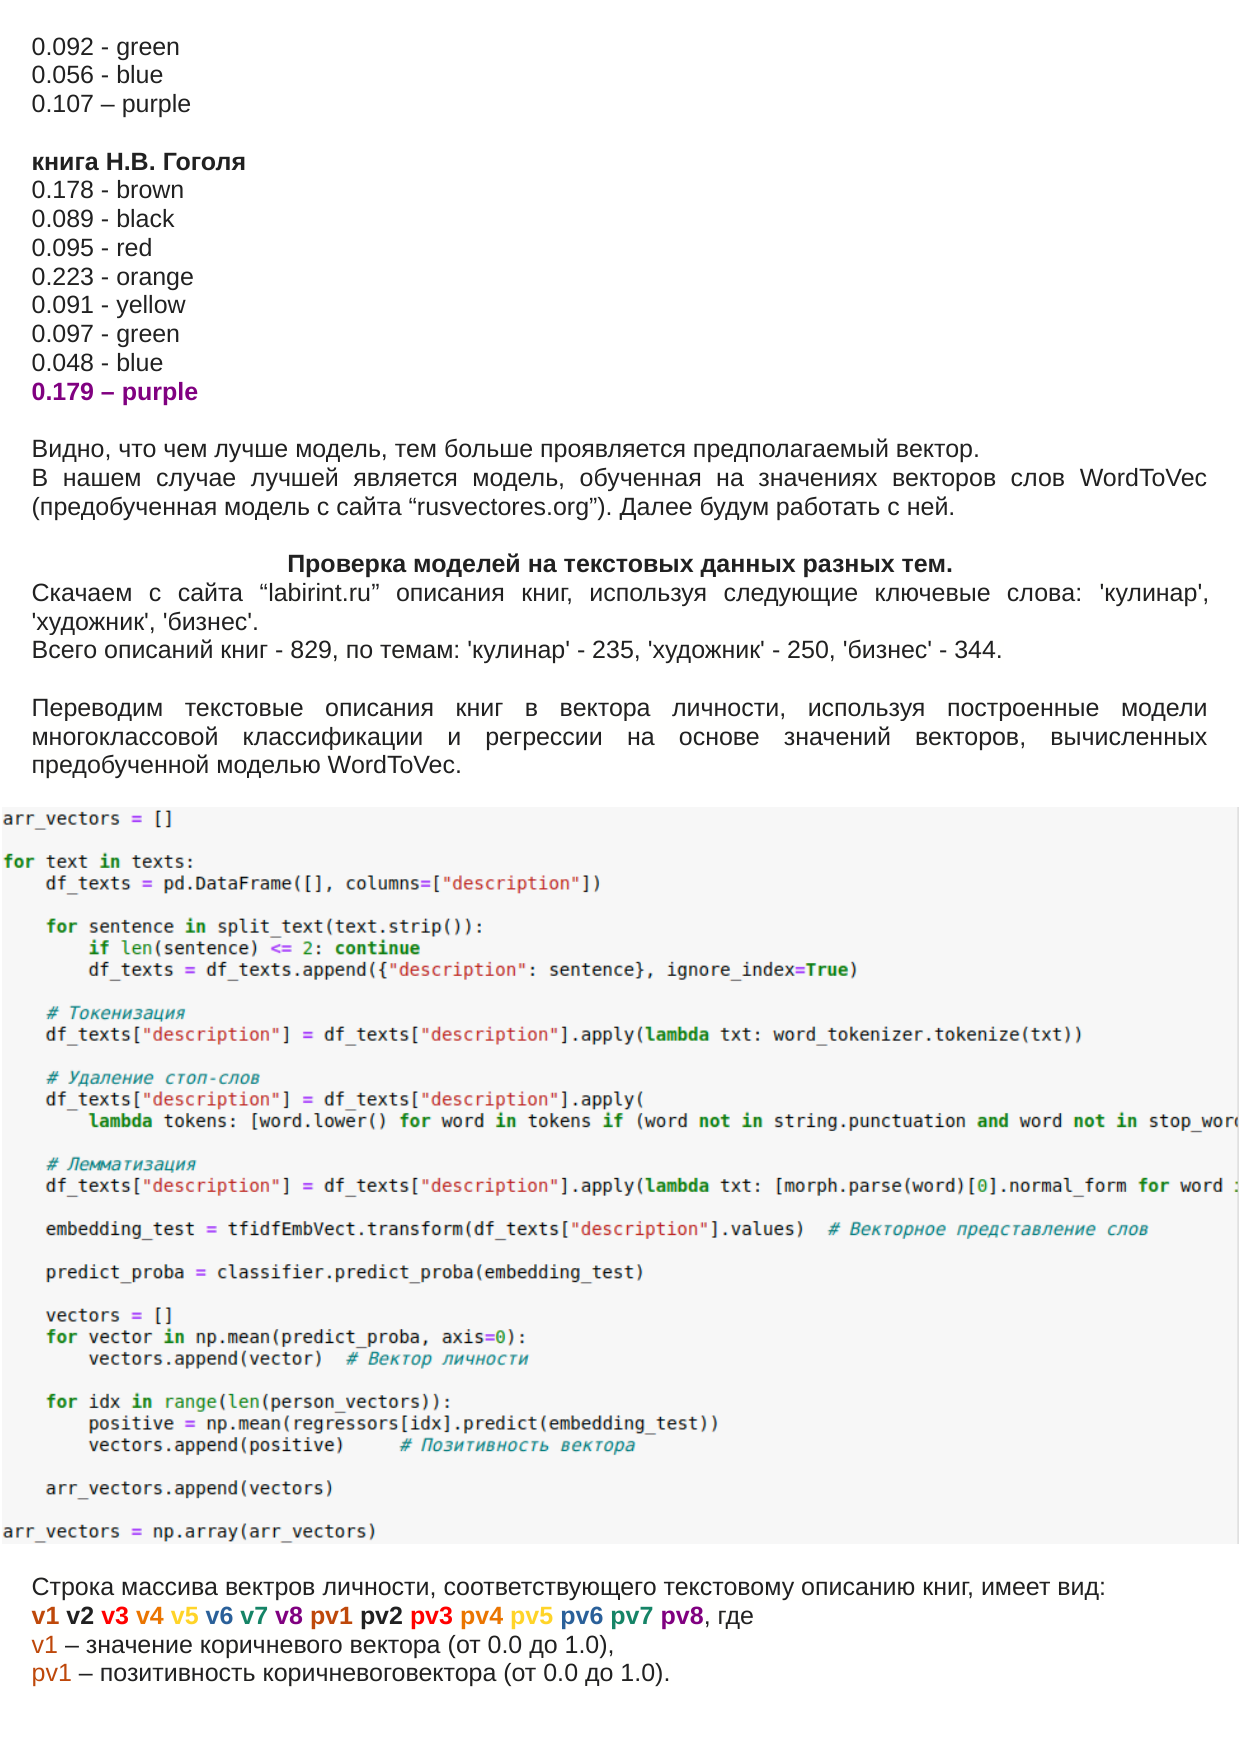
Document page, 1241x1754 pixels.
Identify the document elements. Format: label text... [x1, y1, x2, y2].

text 0.107 – purple [31, 89, 1209, 118]
text Всего описаний книг - 829, по темам: 'кулинар' - 235, 'художник' - 250, 'бизнес' - 344. [31, 635, 1209, 664]
text 0.048 - blue [31, 348, 1209, 376]
text pv1 – позитивность коричневоговектора (от 0.0 до 1.0). [31, 1658, 1209, 1687]
text Видно, что чем лучше модель, тем больше проявляется предполагаемый вектор. [31, 434, 1209, 463]
text 0.056 - blue [31, 60, 1209, 89]
text книга Н.В. Гоголя [31, 146, 1209, 175]
text 0.095 - red [31, 233, 1209, 261]
text 0.097 - green [31, 319, 1209, 348]
text Проверка моделей на текстовых данных разных тем. [31, 549, 1209, 578]
text 0.179 – purple [31, 376, 1209, 405]
picture [2, 807, 1239, 1544]
text 0.223 - orange [31, 261, 1209, 290]
text v1 – значение коричневого вектора (от 0.0 до 1.0), [31, 1630, 1209, 1658]
text v1 v2 v3 v4 v5 v6 v7 v8 pv1 pv2 pv3 pv4 pv5 pv6 pv7 pv8, где [31, 1601, 1209, 1630]
text В нашем случае лучшей является модель, обученная на значениях векторов слов WordToVec (предобученная модель с сайта “rusvectores.org”). Далее будум работать с ней. [31, 463, 1209, 520]
text 0.091 - yellow [31, 290, 1209, 319]
text 0.089 - black [31, 204, 1209, 233]
text Строка массива вектров личности, соответствующего текстовому описанию книг, имеет вид: [31, 1572, 1209, 1601]
text Скачаем с сайта “labirint.ru” описания книг, используя следующие ключевые слова: 'кулинар', 'художник', 'бизнес'. [31, 578, 1209, 635]
text Переводим текстовые описания книг в вектора личности, используя построенные модели многоклассовой классификации и регрессии на основе значений векторов, вычисленных предобученной моделью WordToVec. [31, 693, 1209, 779]
text 0.092 - green [31, 31, 1209, 60]
text 0.178 - brown [31, 175, 1209, 204]
